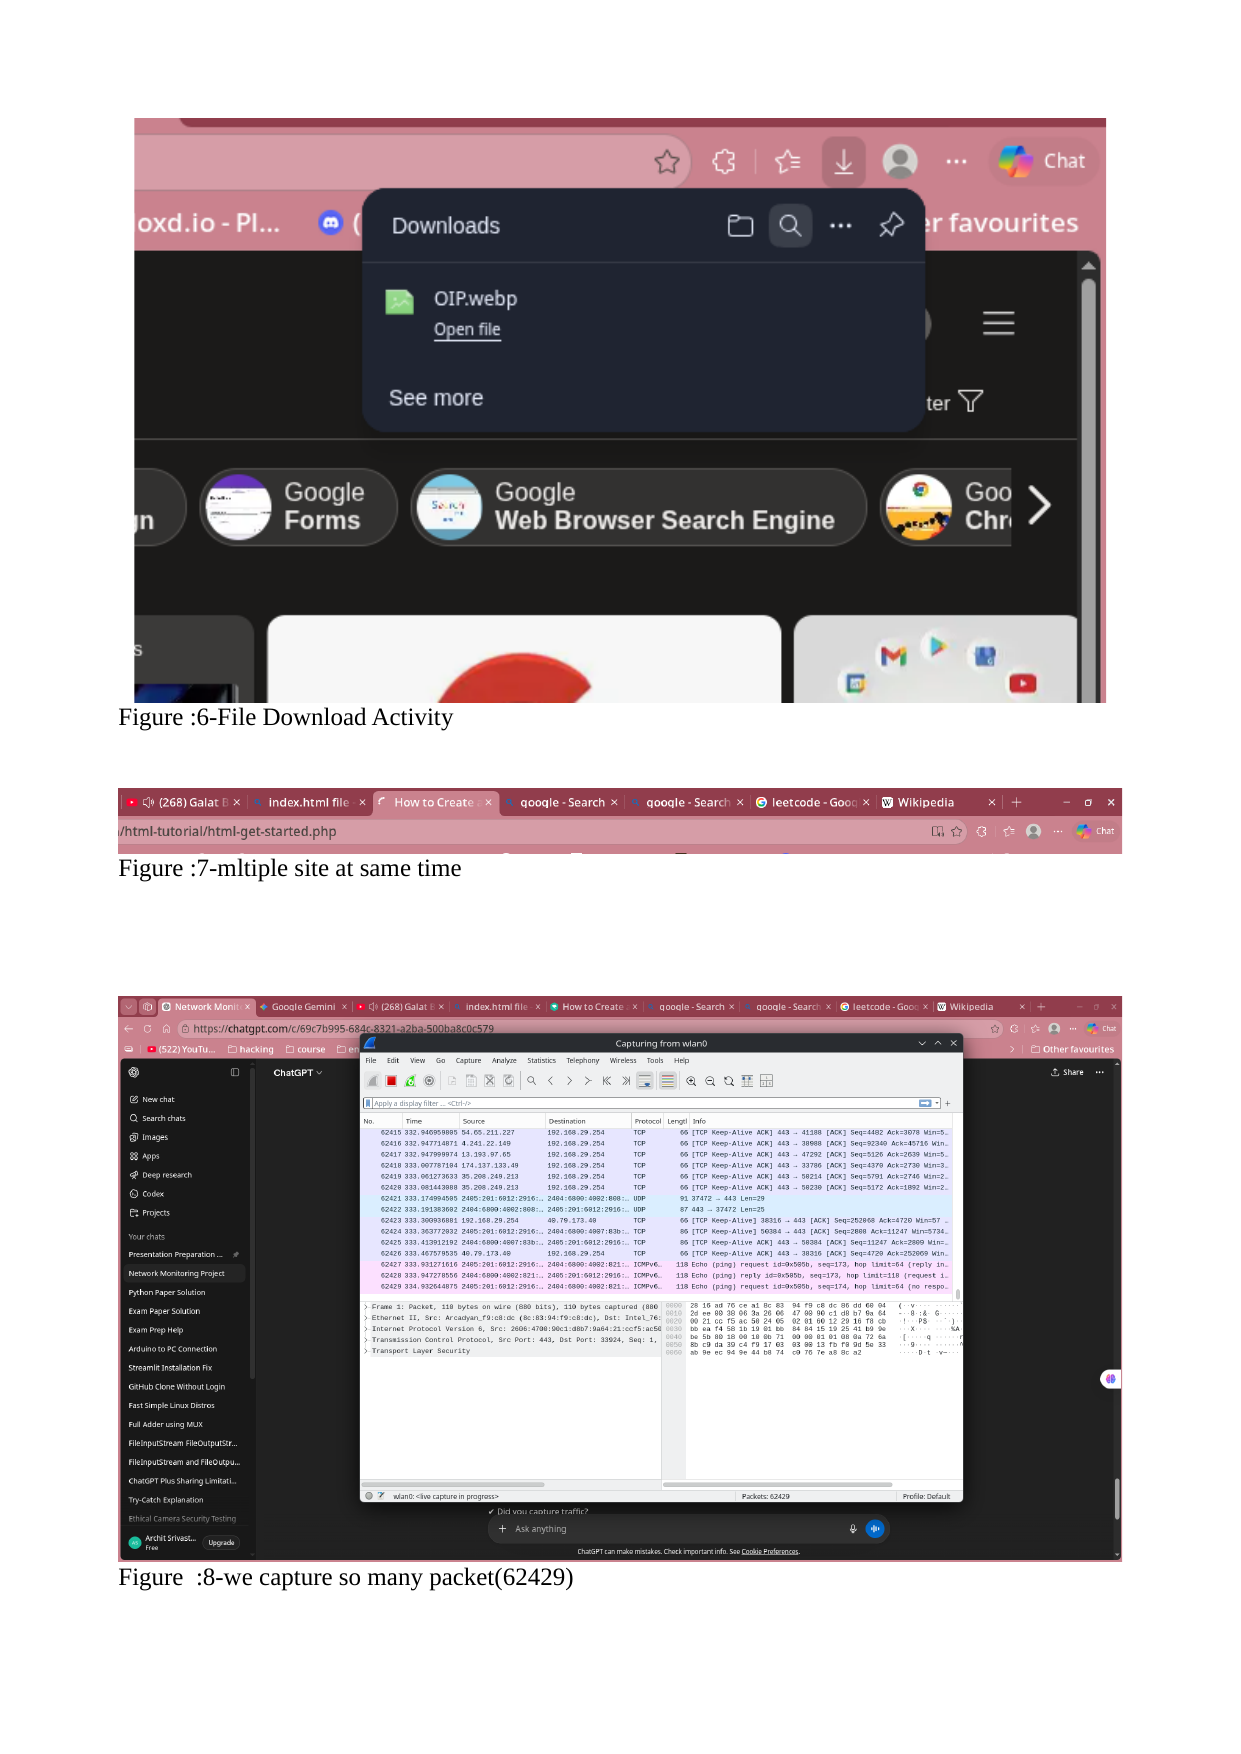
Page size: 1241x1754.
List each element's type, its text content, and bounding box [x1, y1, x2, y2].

text Figure :8-we capture so many packet(62429) [118, 1562, 1122, 1590]
text Figure :7-mltiple site at same time [118, 854, 1122, 882]
picture [134, 118, 1107, 703]
picture [118, 996, 1123, 1562]
text Figure :6-File Download Activity [118, 118, 1122, 731]
picture [118, 788, 1123, 854]
